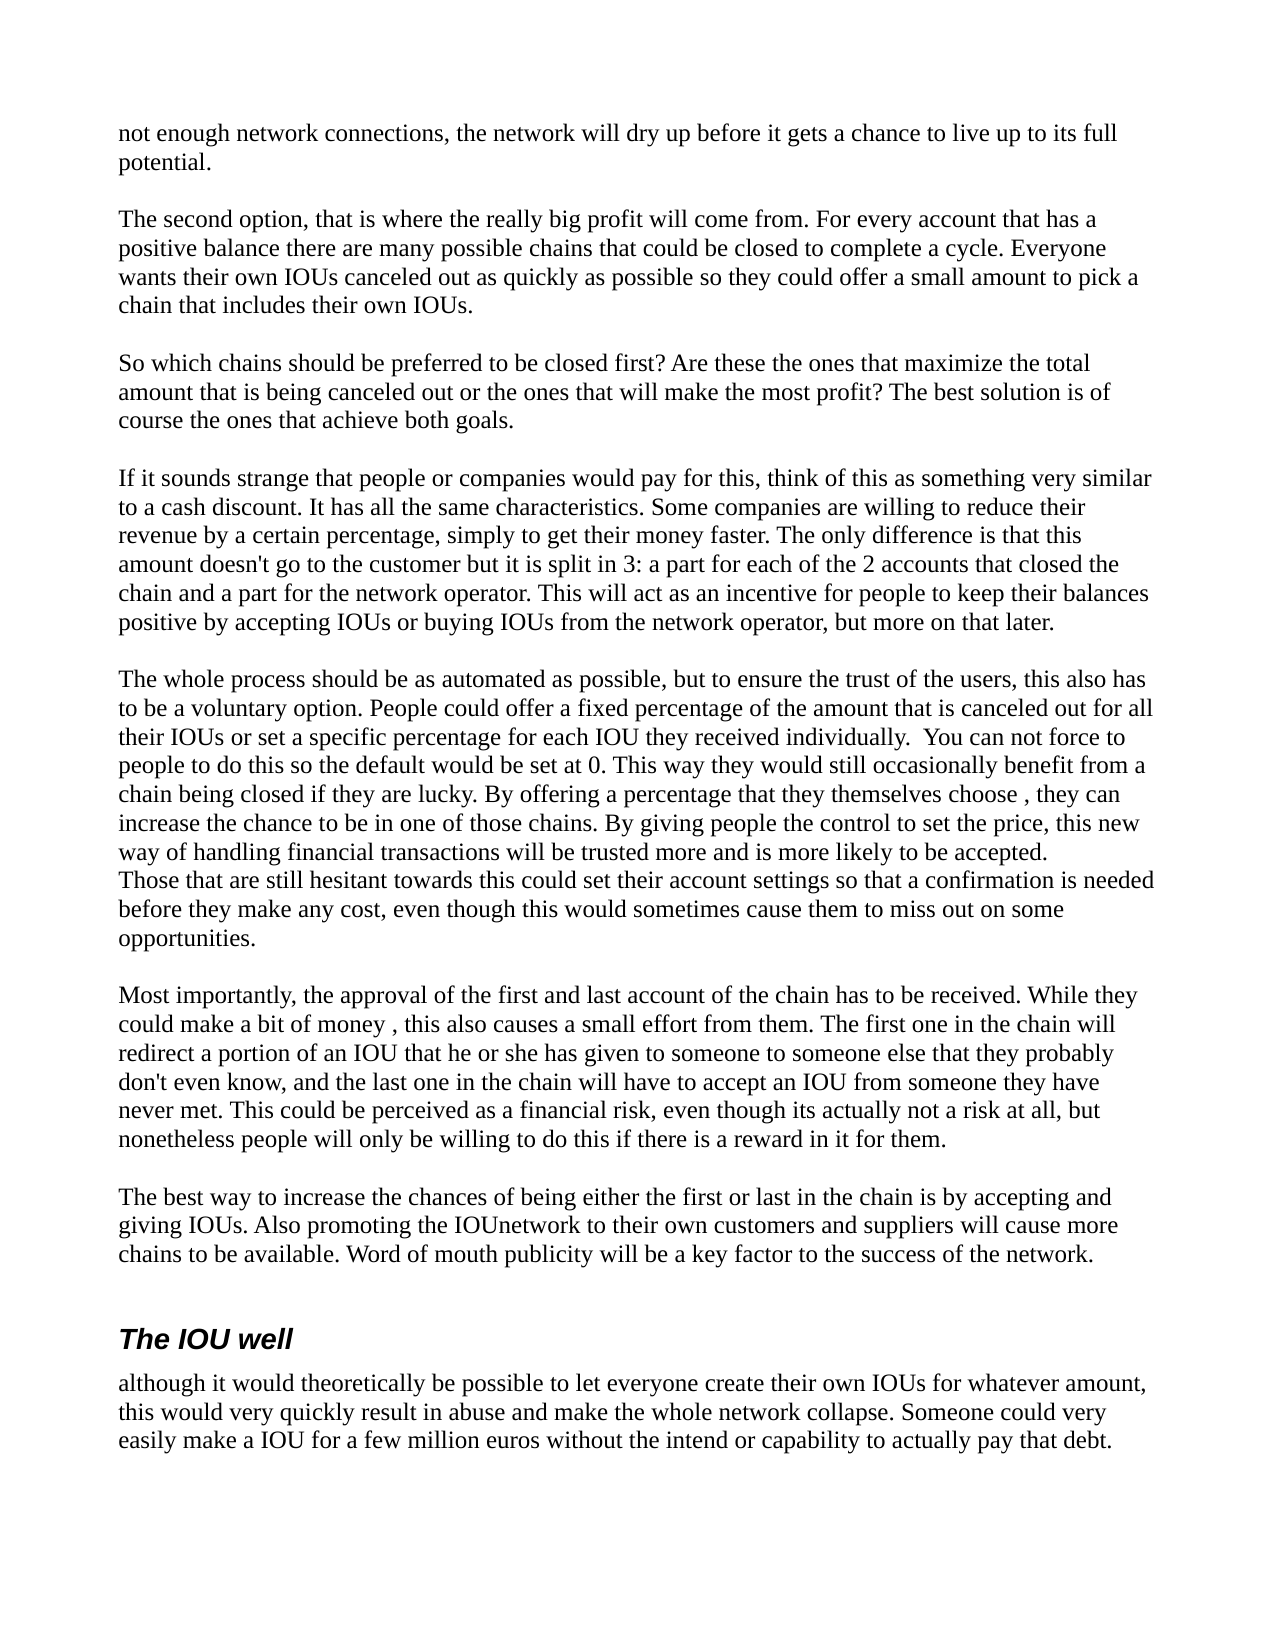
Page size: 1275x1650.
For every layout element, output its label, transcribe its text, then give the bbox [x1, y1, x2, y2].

text If it sounds strange that people or companies would pay for this, think of this as something very similar to a cash discount. It has all the same characteristics. Some companies are willing to reduce their revenue by a certain percentage, simply to get their money faster. The only difference is that this amount doesn't go to the customer but it is split in 3: a part for each of the 2 accounts that closed the chain and a part for the network operator. This will act as an incentive for people to keep their balances positive by accepting IOUs or buying IOUs from the network operator, but more on that later. [118, 463, 1157, 636]
text The second option, that is where the really big profit will come from. For every account that has a positive balance there are many possible chains that could be closed to complete a cycle. Everyone wants their own IOUs canceled out as quickly as possible so they could offer a small amount to pick a chain that includes their own IOUs. [118, 204, 1157, 319]
subtitle The IOU well [118, 1322, 1157, 1355]
text So which chains should be preferred to be closed first? Are these the ones that maximize the total amount that is being canceled out or the ones that will make the most profit? The best solution is of course the ones that achieve both goals. [118, 348, 1157, 434]
text Those that are still hesitant towards this could set their account settings so that a confirmation is needed before they make any cost, even though this would sometimes cause them to miss out on some opportunities. [118, 866, 1157, 952]
text The whole process should be as automated as possible, but to ensure the trust of the users, this also has to be a voluntary option. People could offer a fixed percentage of the amount that is canceled out for all their IOUs or set a specific percentage for each IOU they received individually. You can not force to people to do this so the default would be set at 0. This way they would still occasionally benefit from a chain being closed if they are lucky. By offering a percentage that they themselves choose , they can increase the chance to be in one of those chains. By giving people the control to set the price, this new way of handling financial transactions will be trusted more and is more likely to be accepted. [118, 664, 1157, 866]
text not enough network connections, the network will dry up before it gets a chance to live up to its full potential. [118, 118, 1157, 176]
text The best way to increase the chances of being either the first or last in the chain is by accepting and giving IOUs. Also promoting the IOUnetwork to their own customers and suppliers will cause more chains to be available. Word of mouth publicity will be a key factor to the success of the network. [118, 1182, 1157, 1268]
text Most importantly, the approval of the first and last account of the chain has to be received. While they could make a bit of money , this also causes a small effort from them. The first one in the chain will redirect a portion of an IOU that he or she has given to someone to someone else that they probably don't even know, and the last one in the chain will have to accept an IOU from someone they have never met. This could be perceived as a financial risk, even though its actually not a risk at all, but nonetheless people will only be willing to do this if there is a reward in it for them. [118, 981, 1157, 1153]
text although it would theoretically be possible to let everyone create their own IOUs for whatever amount, this would very quickly result in abuse and make the whole network collapse. Someone could very easily make a IOU for a few million euros without the intend or capability to actually pay that debt. [118, 1368, 1157, 1454]
